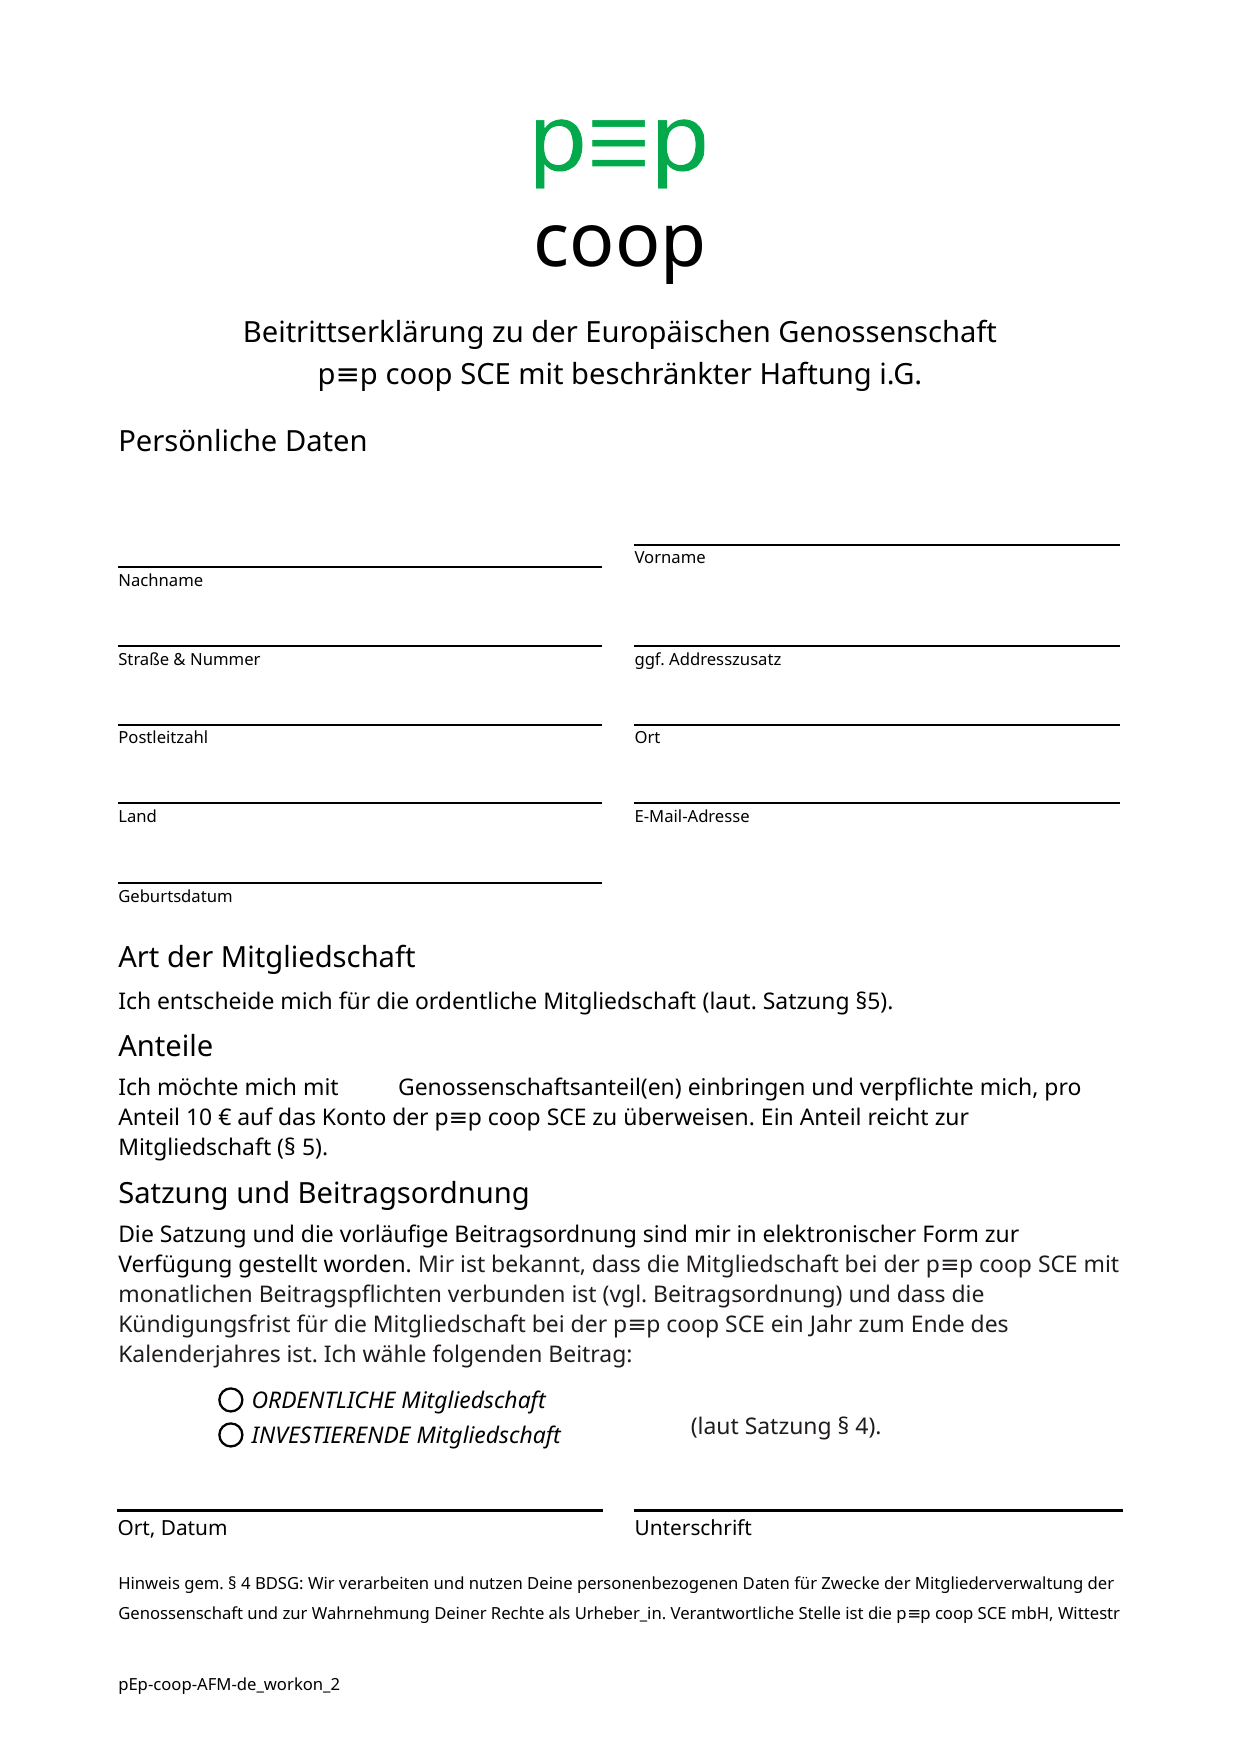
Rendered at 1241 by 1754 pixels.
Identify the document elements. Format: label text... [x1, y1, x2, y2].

table_cell Geburtsdatum [118, 884, 602, 907]
table_cell [634, 670, 1120, 724]
subtitle Anteile [118, 1033, 1122, 1063]
table_cell [634, 749, 1120, 802]
table_header [603, 490, 634, 591]
table_header [634, 490, 1120, 544]
table_cell [634, 827, 1120, 907]
table_header [118, 490, 602, 566]
table_header Ort, Datum [117, 1512, 603, 1542]
table_cell [634, 591, 1120, 645]
text coop [118, 186, 1122, 288]
table_cell [603, 749, 634, 827]
table_header [634, 1471, 1123, 1509]
picture [536, 119, 705, 189]
table_cell [118, 749, 602, 802]
subtitle Art der Mitgliedschaft [118, 937, 1122, 976]
table_cell [118, 827, 602, 882]
table_header Nachname [118, 568, 602, 591]
table_cell Ort [634, 726, 1120, 748]
table_header [603, 1471, 634, 1542]
table_cell [118, 591, 602, 645]
text Persönliche Daten [118, 420, 1122, 460]
table_cell [603, 591, 634, 670]
text Hinweis gem. § 4 BDSG: Wir verarbeiten und nutzen Deine personenbezogenen Daten für Zwecke der Mitgliederverwaltung der Genossenschaft und zur Wahrnehmung Deiner Rechte als Urheber_in. Verantwortliche Stelle ist die p≡p coop SCE mbH, Wittestr [118, 1565, 1122, 1625]
text (laut Satzung § 4). [118, 1411, 1122, 1441]
text Ich entscheide mich für die ordentliche Mitgliedschaft (laut. Satzung §5). [118, 985, 1122, 1015]
subtitle Satzung und Beitragsordnung [118, 1179, 1122, 1209]
table_cell Postleitzahl [118, 726, 602, 748]
table_cell Straße & Nummer [118, 647, 602, 670]
text Ich möchte mich mit Genossenschaftsanteil(en) einbringen und verpflichte mich, pro Anteil 10 € auf das Konto der p≡p coop SCE zu überweisen. Ein Anteil reicht zur Mitgliedschaft (§ 5). [118, 1072, 1122, 1162]
table_cell Land [118, 804, 602, 827]
table_cell [603, 670, 634, 748]
table_cell ggf. Addresszusatz [634, 647, 1120, 670]
table_cell [118, 670, 602, 724]
table_cell E-Mail-Adresse [634, 804, 1120, 827]
table_cell [603, 827, 634, 907]
table_header [117, 1471, 603, 1509]
text Beitrittserklärung zu der Europäischen Genossenschaft [118, 318, 1122, 348]
text Die Satzung und die vorläufige Beitragsordnung sind mir in elektronischer Form zur Verfügung gestellt worden. Mir ist bekannt, dass die Mitgliedschaft bei der p≡p coop SCE mit monatlichen Beitragspflichten verbunden ist (vgl. Beitragsordnung) und dass die Kündigungsfrist für die Mitgliedschaft bei der p≡p coop SCE ein Jahr zum Ende des Kalenderjahres ist. Ich wähle folgenden Beitrag: [118, 1218, 1122, 1368]
text p≡p coop SCE mit beschränkter Haftung i.G. [118, 360, 1122, 390]
table_header Vorname [634, 546, 1120, 591]
table_header Unterschrift [634, 1512, 1123, 1542]
